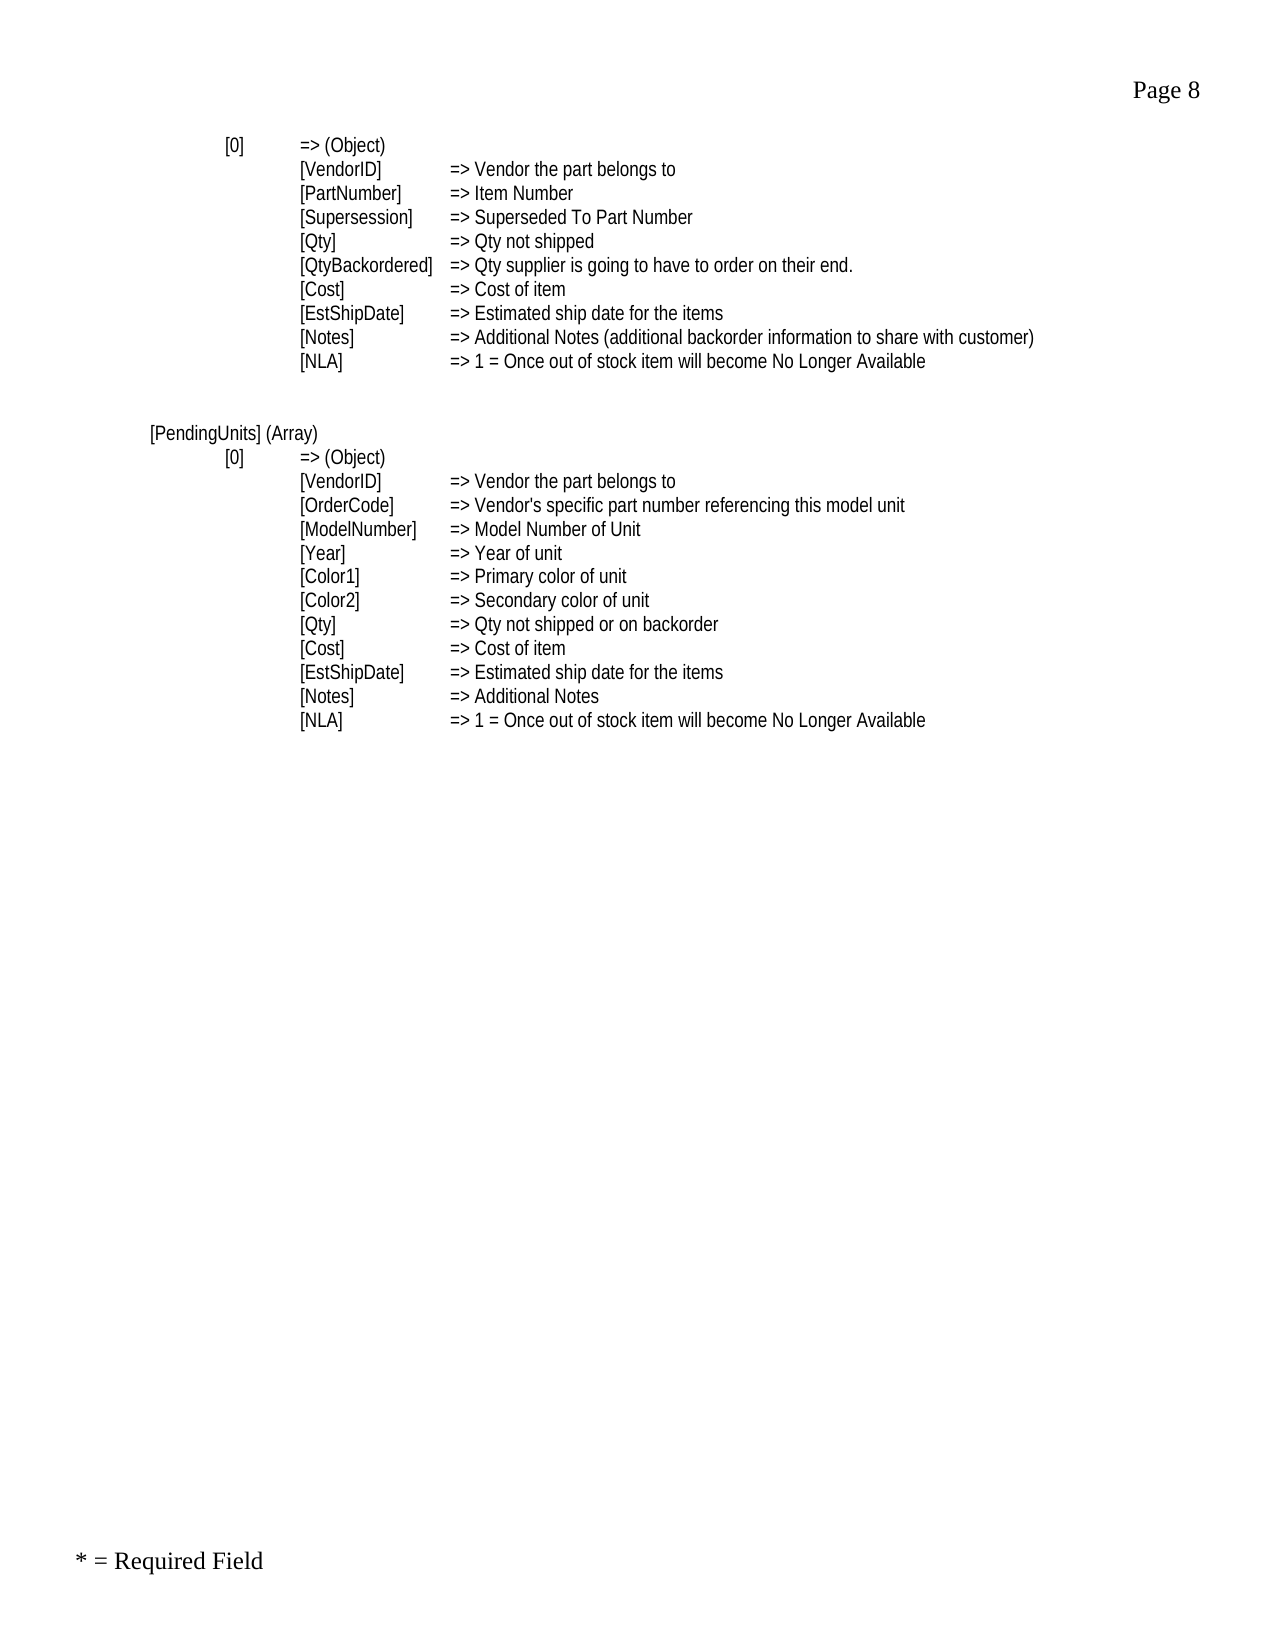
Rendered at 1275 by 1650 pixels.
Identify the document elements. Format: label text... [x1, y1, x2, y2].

text [EstShipDate] => Estimated ship date for the items [75, 301, 1200, 325]
text [VendorID] => Vendor the part belongs to [75, 157, 1200, 181]
text [PendingUnits] (Array) [75, 421, 1200, 445]
text [Cost] => Cost of item [75, 277, 1200, 301]
text [EstShipDate] => Estimated ship date for the items [75, 660, 1200, 684]
text [ModelNumber] => Model Number of Unit [75, 517, 1200, 541]
text [Notes] => Additional Notes (additional backorder information to share with customer) [75, 325, 1200, 349]
text [Color2] => Secondary color of unit [75, 588, 1200, 612]
text [0] => (Object) [75, 133, 1200, 157]
text [Qty] => Qty not shipped [75, 229, 1200, 253]
text [Year] => Year of unit [75, 541, 1200, 564]
text [VendorID] => Vendor the part belongs to [75, 469, 1200, 493]
text [Notes] => Additional Notes [75, 684, 1200, 708]
text [PartNumber] => Item Number [75, 181, 1200, 205]
text [NLA] => 1 = Once out of stock item will become No Longer Available [75, 349, 1200, 373]
text [Qty] => Qty not shipped or on backorder [75, 612, 1200, 636]
text [Cost] => Cost of item [75, 636, 1200, 660]
text [0] => (Object) [75, 445, 1200, 469]
text [QtyBackordered] => Qty supplier is going to have to order on their end. [75, 253, 1200, 277]
text [Supersession] => Superseded To Part Number [75, 205, 1200, 229]
text [OrderCode] => Vendor's specific part number referencing this model unit [75, 493, 1200, 517]
text [NLA] => 1 = Once out of stock item will become No Longer Available [75, 708, 1200, 732]
text [Color1] => Primary color of unit [75, 564, 1200, 588]
